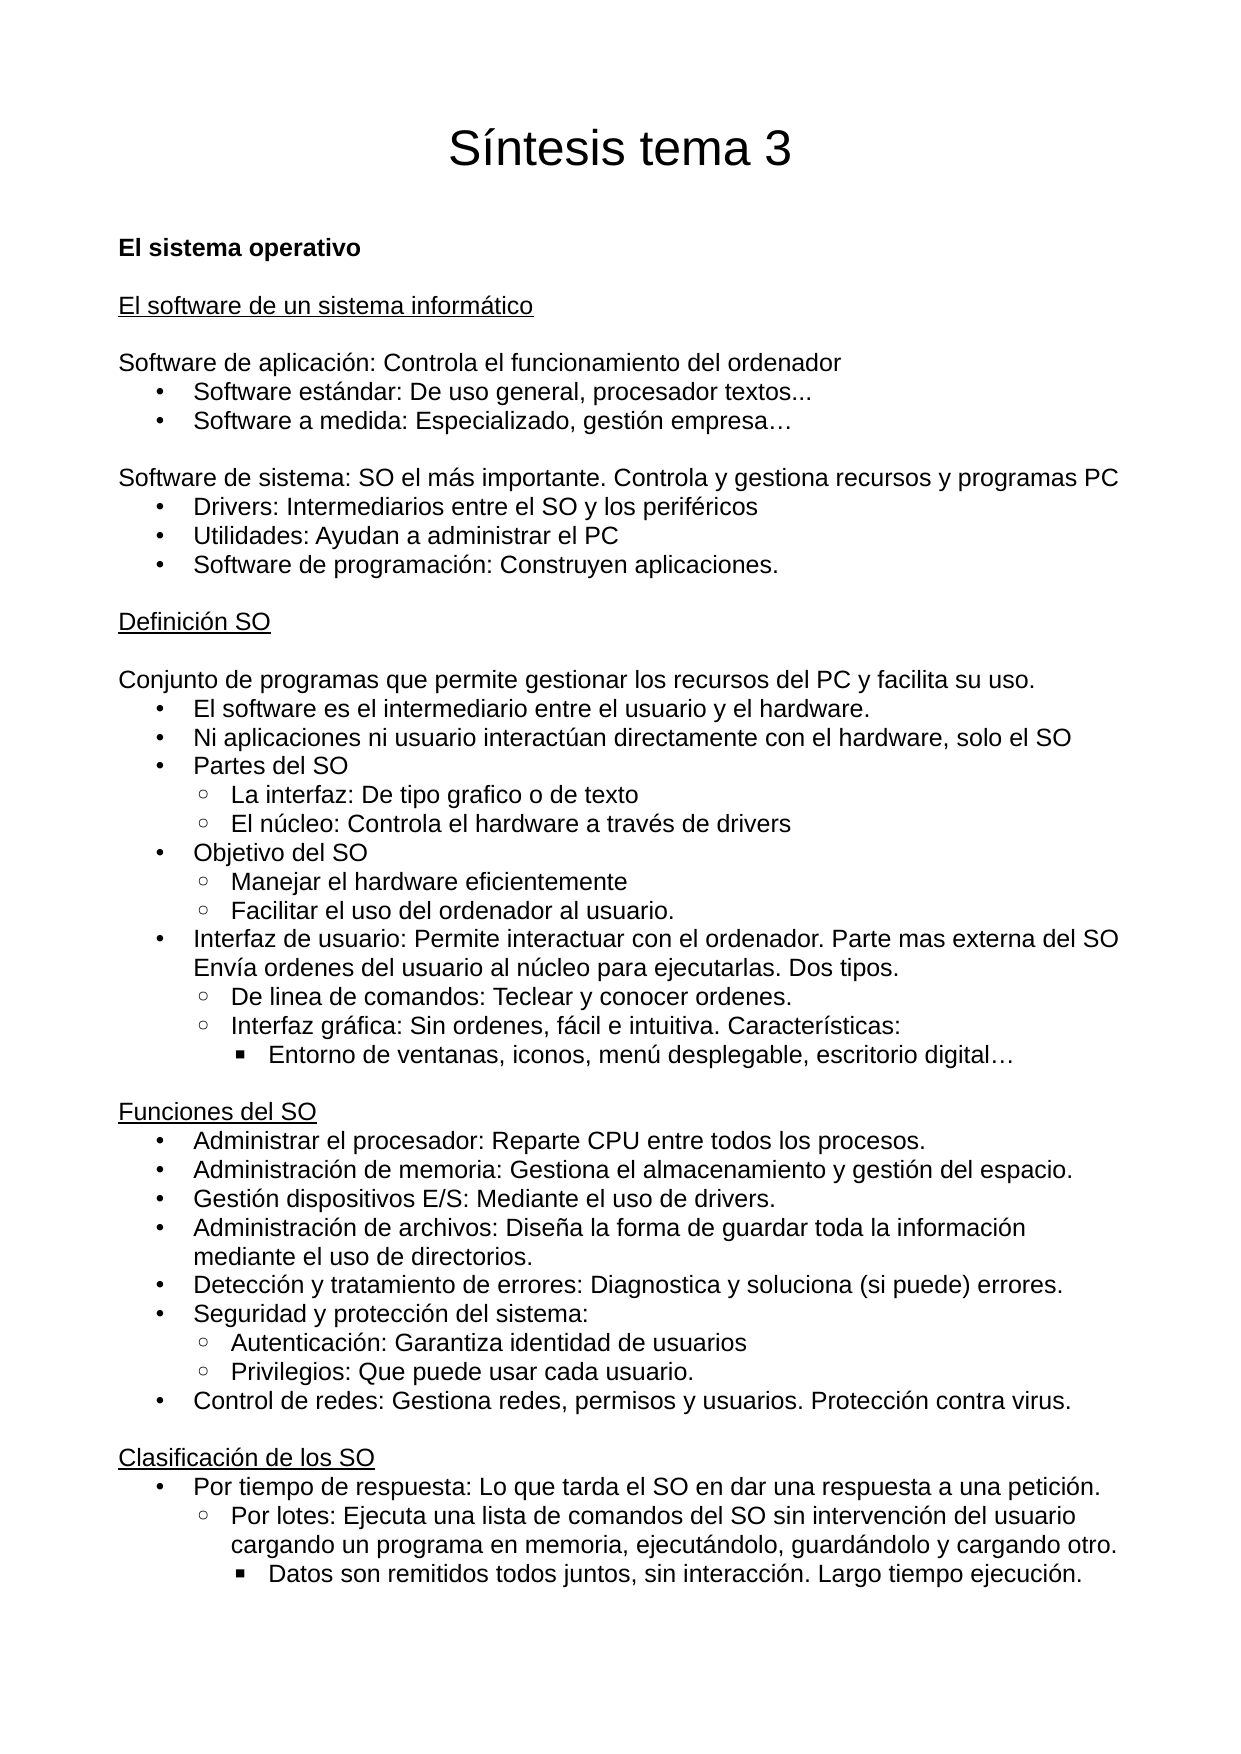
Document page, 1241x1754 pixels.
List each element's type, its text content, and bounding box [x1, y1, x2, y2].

list Software estándar: De uso general, procesador textos... [156, 377, 1122, 406]
text Software de aplicación: Controla el funcionamiento del ordenador [118, 348, 1122, 377]
list De linea de comandos: Teclear y conocer ordenes. [193, 982, 1122, 1011]
list Por tiempo de respuesta: Lo que tarda el SO en dar una respuesta a una petición. [156, 1472, 1122, 1501]
list Utilidades: Ayudan a administrar el PC [156, 521, 1122, 550]
text El software de un sistema informático [118, 291, 1122, 319]
list Datos son remitidos todos juntos, sin interacción. Largo tiempo ejecución. [231, 1558, 1122, 1587]
list Software a medida: Especializado, gestión empresa… [156, 406, 1122, 434]
text Software de sistema: SO el más importante. Controla y gestiona recursos y programas PC [118, 463, 1122, 492]
list Manejar el hardware eficientemente [193, 867, 1122, 896]
text Síntesis tema 3 [118, 118, 1122, 176]
list Interfaz gráfica: Sin ordenes, fácil e intuitiva. Características: [193, 1011, 1122, 1040]
list Seguridad y protección del sistema: [156, 1299, 1122, 1328]
list Facilitar el uso del ordenador al usuario. [193, 896, 1122, 924]
text El sistema operativo [118, 233, 1122, 262]
list La interfaz: De tipo grafico o de texto [193, 780, 1122, 809]
text Conjunto de programas que permite gestionar los recursos del PC y facilita su uso. [118, 665, 1122, 694]
list Control de redes: Gestiona redes, permisos y usuarios. Protección contra virus. [156, 1386, 1122, 1414]
list Administración de archivos: Diseña la forma de guardar toda la información mediante el uso de directorios. [156, 1213, 1122, 1270]
list Privilegios: Que puede usar cada usuario. [193, 1357, 1122, 1386]
list Administración de memoria: Gestiona el almacenamiento y gestión del espacio. [156, 1155, 1122, 1184]
list Por lotes: Ejecuta una lista de comandos del SO sin intervención del usuario cargando un programa en memoria, ejecutándolo, guardándolo y cargando otro. [193, 1501, 1122, 1558]
list El software es el intermediario entre el usuario y el hardware. [156, 694, 1122, 722]
text Definición SO [118, 607, 1122, 636]
list Detección y tratamiento de errores: Diagnostica y soluciona (si puede) errores. [156, 1270, 1122, 1299]
list Administrar el procesador: Reparte CPU entre todos los procesos. [156, 1126, 1122, 1155]
list Interfaz de usuario: Permite interactuar con el ordenador. Parte mas externa del SO Envía ordenes del usuario al núcleo para ejecutarlas. Dos tipos. [156, 924, 1122, 982]
list Gestión dispositivos E/S: Mediante el uso de drivers. [156, 1184, 1122, 1213]
list Autenticación: Garantiza identidad de usuarios [193, 1328, 1122, 1357]
list El núcleo: Controla el hardware a través de drivers [193, 809, 1122, 838]
text Funciones del SO [118, 1097, 1122, 1126]
text Clasificación de los SO [118, 1443, 1122, 1472]
list Objetivo del SO [156, 838, 1122, 867]
list Ni aplicaciones ni usuario interactúan directamente con el hardware, solo el SO [156, 722, 1122, 751]
list Software de programación: Construyen aplicaciones. [156, 550, 1122, 579]
list Drivers: Intermediarios entre el SO y los periféricos [156, 492, 1122, 521]
list Entorno de ventanas, iconos, menú desplegable, escritorio digital… [231, 1040, 1122, 1069]
list Partes del SO [156, 751, 1122, 780]
